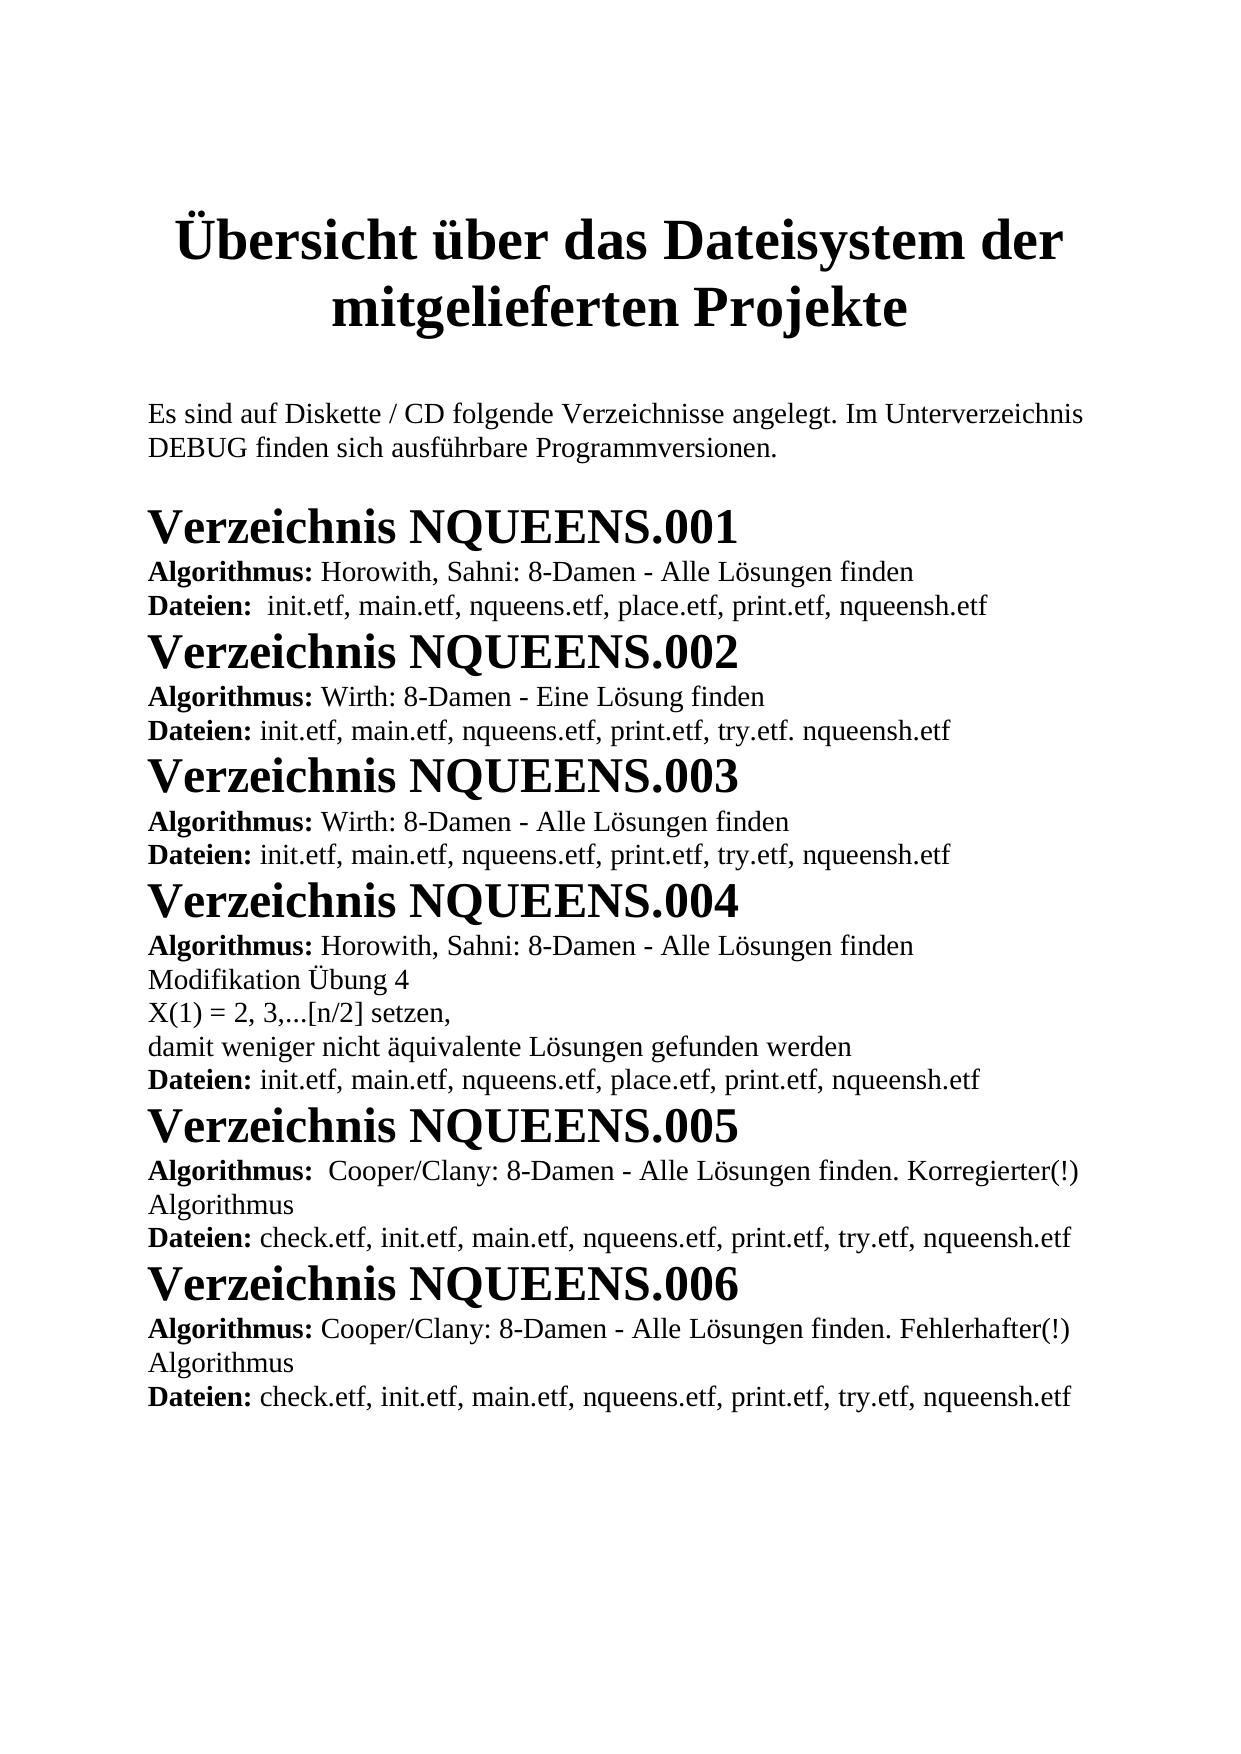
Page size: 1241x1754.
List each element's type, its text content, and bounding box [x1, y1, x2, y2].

text Algorithmus: Wirth: 8-Damen - Eine Lösung finden [148, 679, 1093, 713]
text Algorithmus: Cooper/Clany: 8-Damen - Alle Lösungen finden. Korregierter(!) Algorithmus [148, 1154, 1093, 1221]
text Algorithmus: Horowith, Sahni: 8-Damen - Alle Lösungen finden [148, 555, 1093, 588]
text Verzeichnis NQUEENS.002 [148, 622, 1093, 679]
text Dateien: init.etf, main.etf, nqueens.etf, print.etf, try.etf. nqueensh.etf [148, 713, 1093, 746]
text Es sind auf Diskette / CD folgende Verzeichnisse angelegt. Im Unterverzeichnis DEBUG finden sich ausführbare Programmversionen. [148, 397, 1093, 464]
text Algorithmus: Wirth: 8-Damen - Alle Lösungen finden [148, 804, 1093, 837]
text Verzeichnis NQUEENS.004 [148, 871, 1093, 928]
text damit weniger nicht äquivalente Lösungen gefunden werden [148, 1029, 1093, 1063]
text X(1) = 2, 3,...[n/2] setzen, [148, 996, 1093, 1029]
text Algorithmus: Horowith, Sahni: 8-Damen - Alle Lösungen finden [148, 928, 1093, 962]
text Übersicht über das Dateisystem der mitgelieferten Projekte [148, 205, 1093, 339]
text Dateien: check.etf, init.etf, main.etf, nqueens.etf, print.etf, try.etf, nqueensh.etf [148, 1221, 1093, 1254]
text Modifikation Übung 4 [148, 962, 1093, 996]
text Verzeichnis NQUEENS.003 [148, 746, 1093, 804]
text Verzeichnis NQUEENS.005 [148, 1096, 1093, 1154]
text Verzeichnis NQUEENS.001 [148, 497, 1093, 555]
text Dateien: init.etf, main.etf, nqueens.etf, place.etf, print.etf, nqueensh.etf [148, 588, 1093, 622]
text Verzeichnis NQUEENS.006 [148, 1254, 1093, 1312]
text Algorithmus: Cooper/Clany: 8-Damen - Alle Lösungen finden. Fehlerhafter(!) Algorithmus [148, 1312, 1093, 1379]
text Dateien: init.etf, main.etf, nqueens.etf, print.etf, try.etf, nqueensh.etf [148, 837, 1093, 871]
text Dateien: init.etf, main.etf, nqueens.etf, place.etf, print.etf, nqueensh.etf [148, 1063, 1093, 1096]
text Dateien: check.etf, init.etf, main.etf, nqueens.etf, print.etf, try.etf, nqueensh.etf [148, 1379, 1093, 1412]
